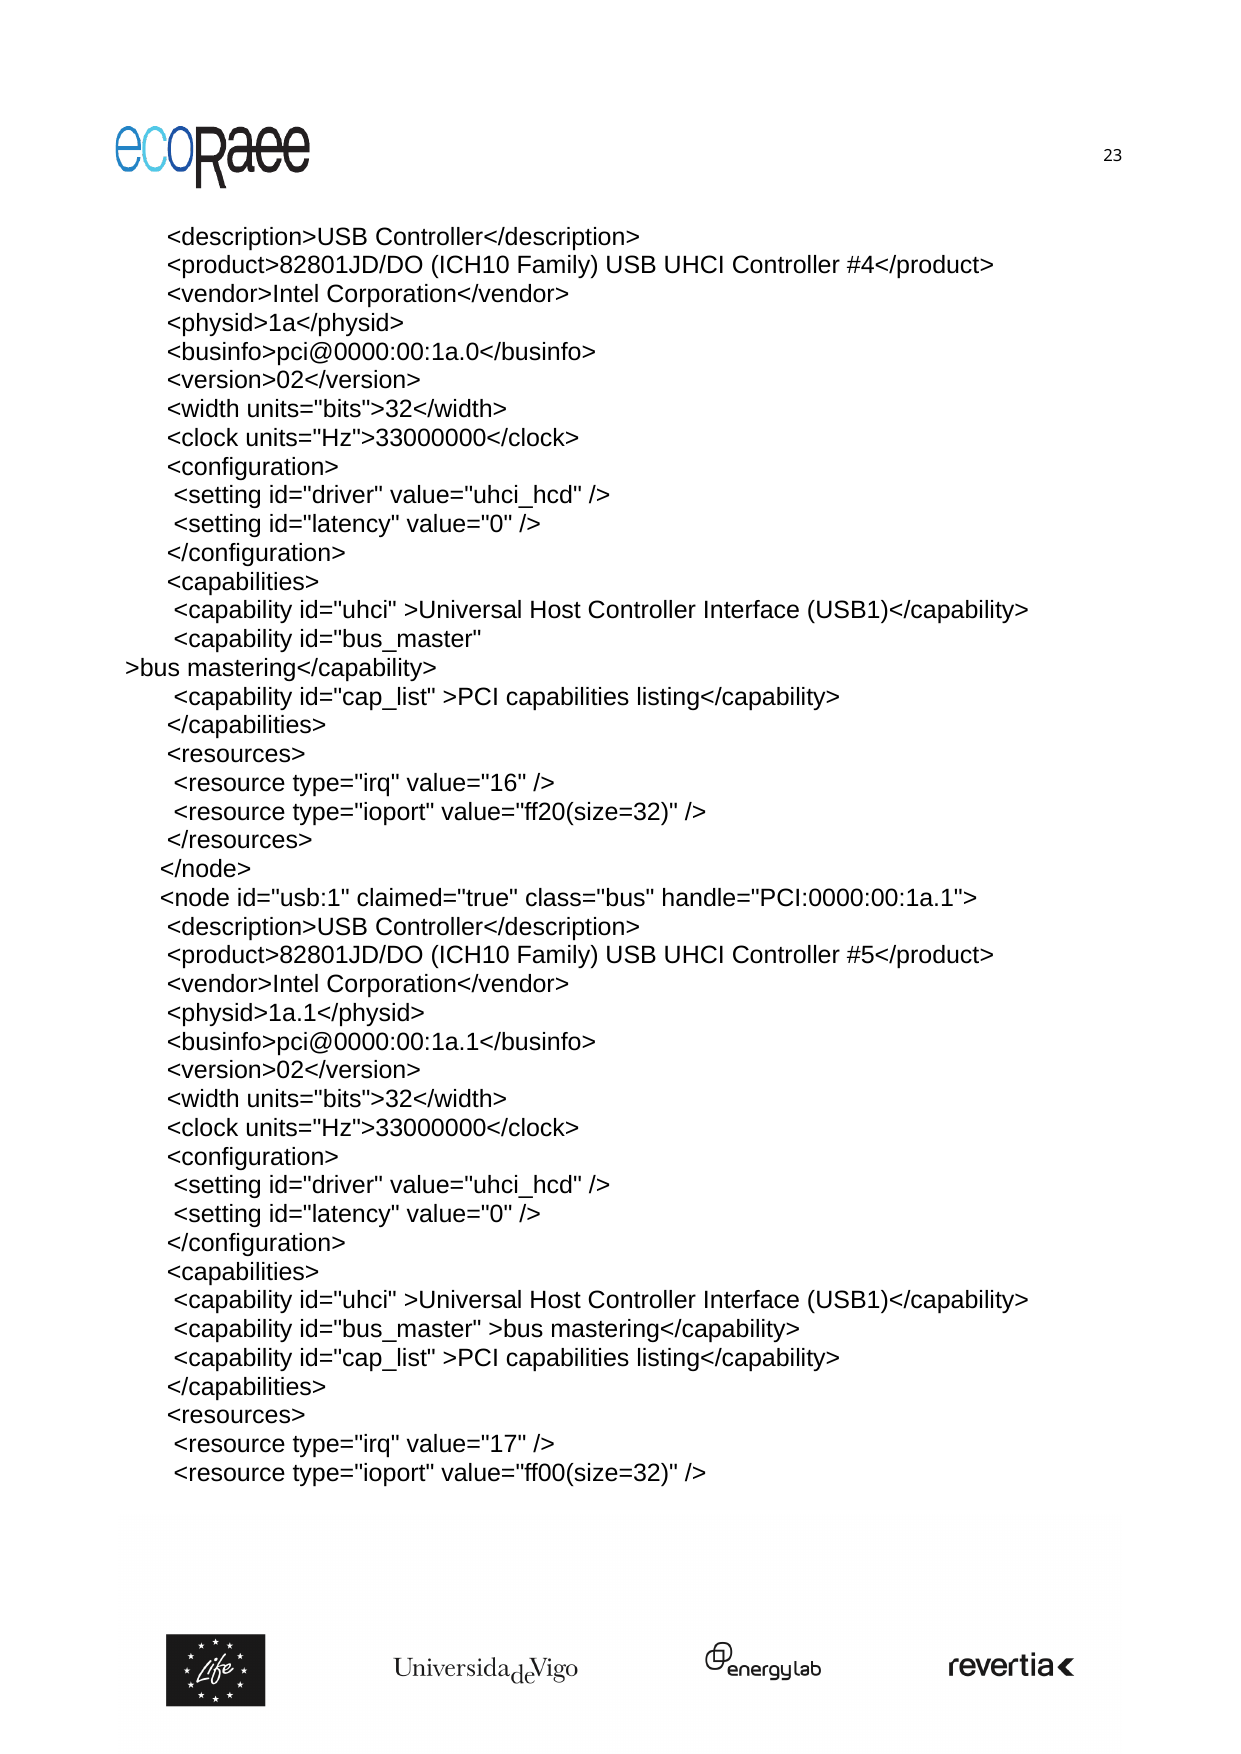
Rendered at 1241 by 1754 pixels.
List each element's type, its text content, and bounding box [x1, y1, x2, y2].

text <description>USB Controller</description> <product>82801JD/DO (ICH10 Family) USB UHCI Controller #4</product> <vendor>Intel Corporation</vendor> <physid>1a</physid> <businfo>pci@0000:00:1a.0</businfo> <version>02</version> <width units="bits">32</width> <clock units="Hz">33000000</clock> <configuration> <setting id="driver" value="uhci_hcd" /> <setting id="latency" value="0" /> </configuration> <capabilities> <capability id="uhci" >Universal Host Controller Interface (USB1)</capability> <capability id="bus_master" [118, 221, 1122, 653]
text >bus mastering</capability> <capability id="cap_list" >PCI capabilities listing</capability> </capabilities> <resources> <resource type="irq" value="16" /> <resource type="ioport" value="ff20(size=32)" /> </resources> </node> <node id="usb:1" claimed="true" class="bus" handle="PCI:0000:00:1a.1"> <description>USB Controller</description> <product>82801JD/DO (ICH10 Family) USB UHCI Controller #5</product> <vendor>Intel Corporation</vendor> <physid>1a.1</physid> <businfo>pci@0000:00:1a.1</businfo> <version>02</version> <width units="bits">32</width> <clock units="Hz">33000000</clock> <configuration> <setting id="driver" value="uhci_hcd" /> <setting id="latency" value="0" /> </configuration> <capabilities> <capability id="uhci" >Universal Host Controller Interface (USB1)</capability> <capability id="bus_master" >bus mastering</capability> <capability id="cap_list" >PCI capabilities listing</capability> </capabilities> <resources> <resource type="irq" value="17" /> <resource type="ioport" value="ff00(size=32)" /> [118, 653, 1122, 1486]
picture [114, 124, 311, 190]
picture [118, 1514, 1123, 1754]
